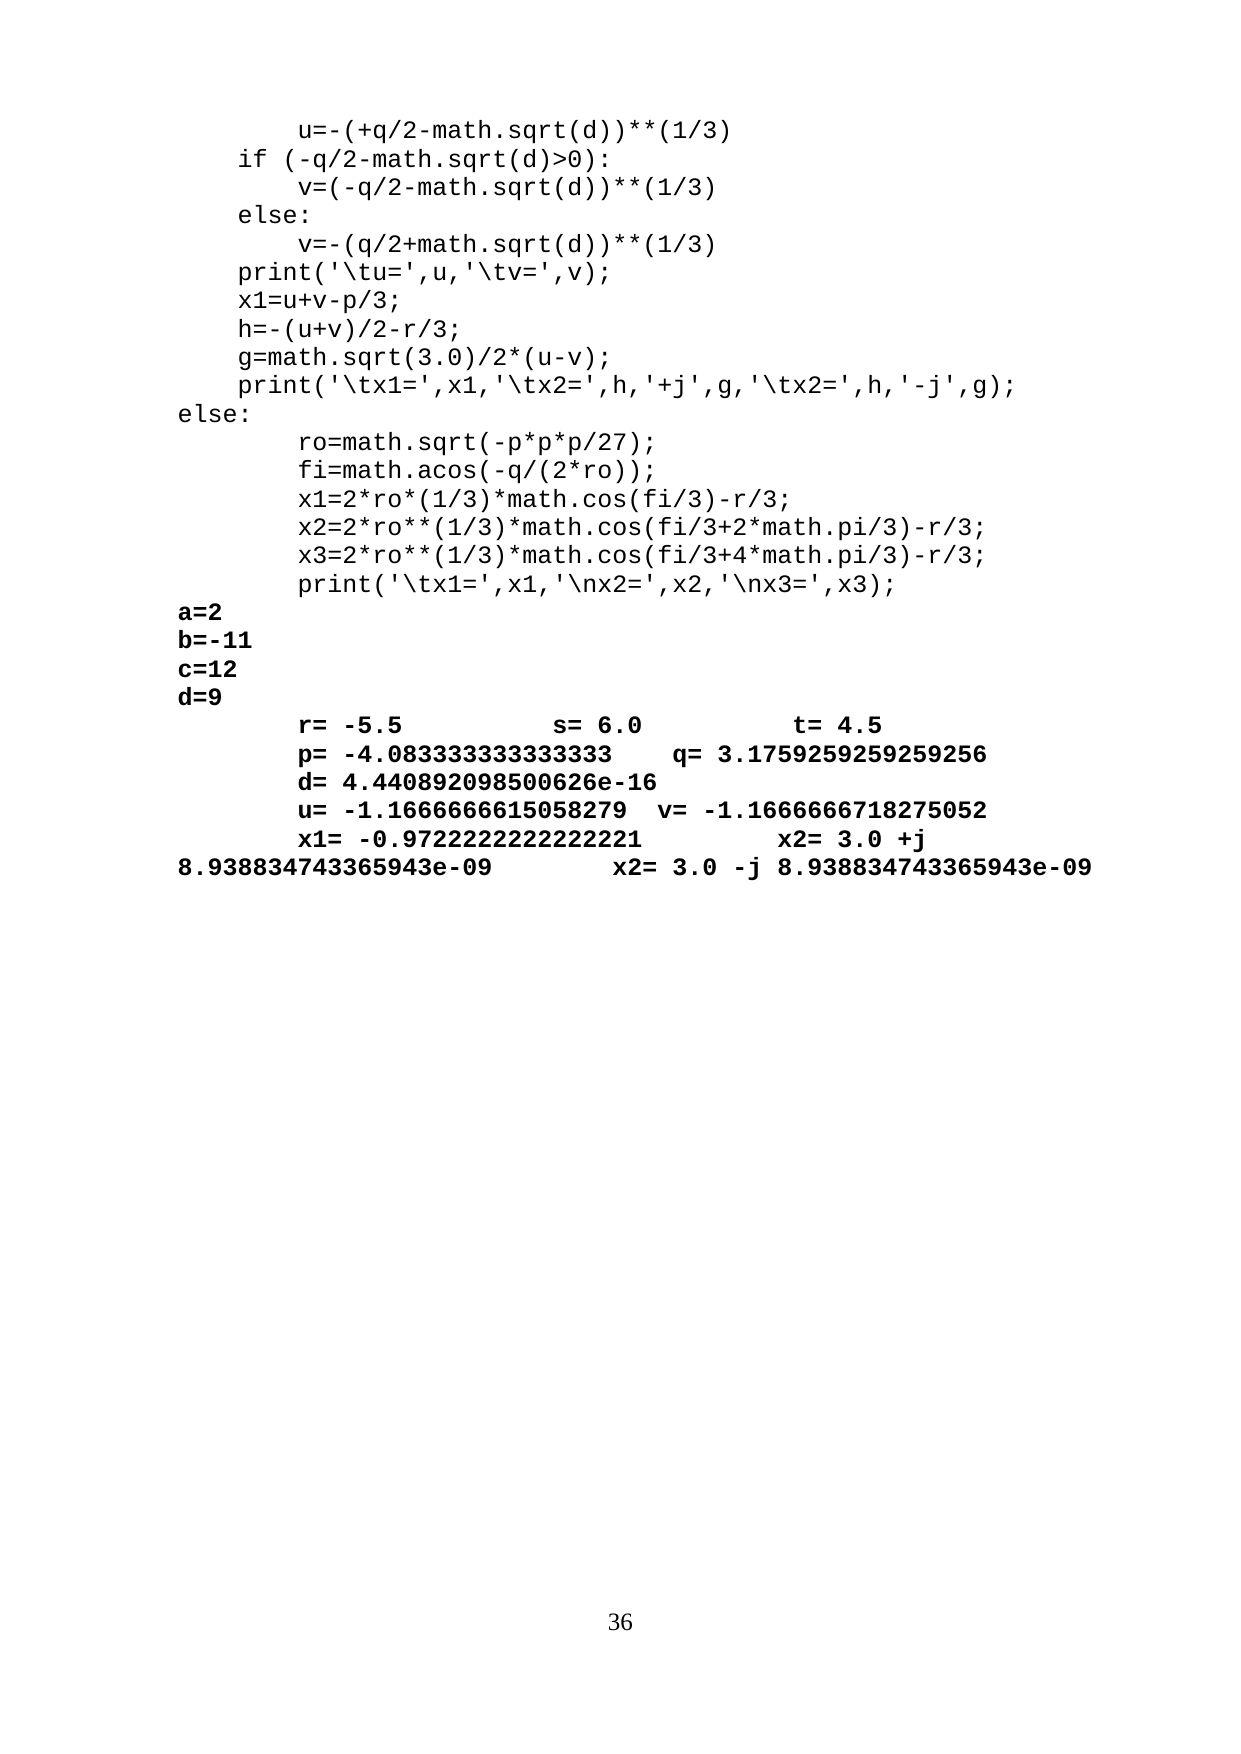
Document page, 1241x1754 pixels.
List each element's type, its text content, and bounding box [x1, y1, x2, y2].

text b=-11 [177, 628, 1122, 656]
text print('\tu=',u,'\tv=',v); [177, 260, 1122, 288]
text x1=2*ro*(1/3)*math.cos(fi/3)-r/3; [177, 486, 1122, 515]
text u=-(+q/2-math.sqrt(d))**(1/3) [177, 118, 1122, 146]
text if (-q/2-math.sqrt(d)>0): [177, 146, 1122, 175]
text x3=2*ro**(1/3)*math.cos(fi/3+4*math.pi/3)-r/3; [177, 543, 1122, 571]
text else: [177, 203, 1122, 231]
text v=(-q/2-math.sqrt(d))**(1/3) [177, 175, 1122, 203]
text fi=math.acos(-q/(2*ro)); [177, 458, 1122, 486]
text h=-(u+v)/2-r/3; [177, 316, 1122, 345]
text p= -4.083333333333333 q= 3.1759259259259256 [177, 741, 1122, 770]
text r= -5.5 s= 6.0 t= 4.5 [177, 713, 1122, 741]
text x2=2*ro**(1/3)*math.cos(fi/3+2*math.pi/3)-r/3; [177, 515, 1122, 543]
text v=-(q/2+math.sqrt(d))**(1/3) [177, 231, 1122, 260]
text else: [177, 401, 1122, 430]
text print('\tx1=',x1,'\tx2=',h,'+j',g,'\tx2=',h,'-j',g); [177, 373, 1122, 401]
text u= -1.1666666615058279 v= -1.1666666718275052 [177, 798, 1122, 826]
text c=12 [177, 656, 1122, 685]
text d=9 [177, 685, 1122, 713]
text g=math.sqrt(3.0)/2*(u-v); [177, 345, 1122, 373]
text d= 4.440892098500626e-16 [177, 770, 1122, 798]
text x1=u+v-p/3; [177, 288, 1122, 316]
text a=2 [177, 600, 1122, 628]
text ro=math.sqrt(-p*p*p/27); [177, 430, 1122, 458]
text print('\tx1=',x1,'\nx2=',x2,'\nx3=',x3); [177, 571, 1122, 600]
text x1= -0.9722222222222221 x2= 3.0 +j 8.938834743365943e-09 x2= 3.0 -j 8.938834743365943e-09 [177, 826, 1122, 883]
